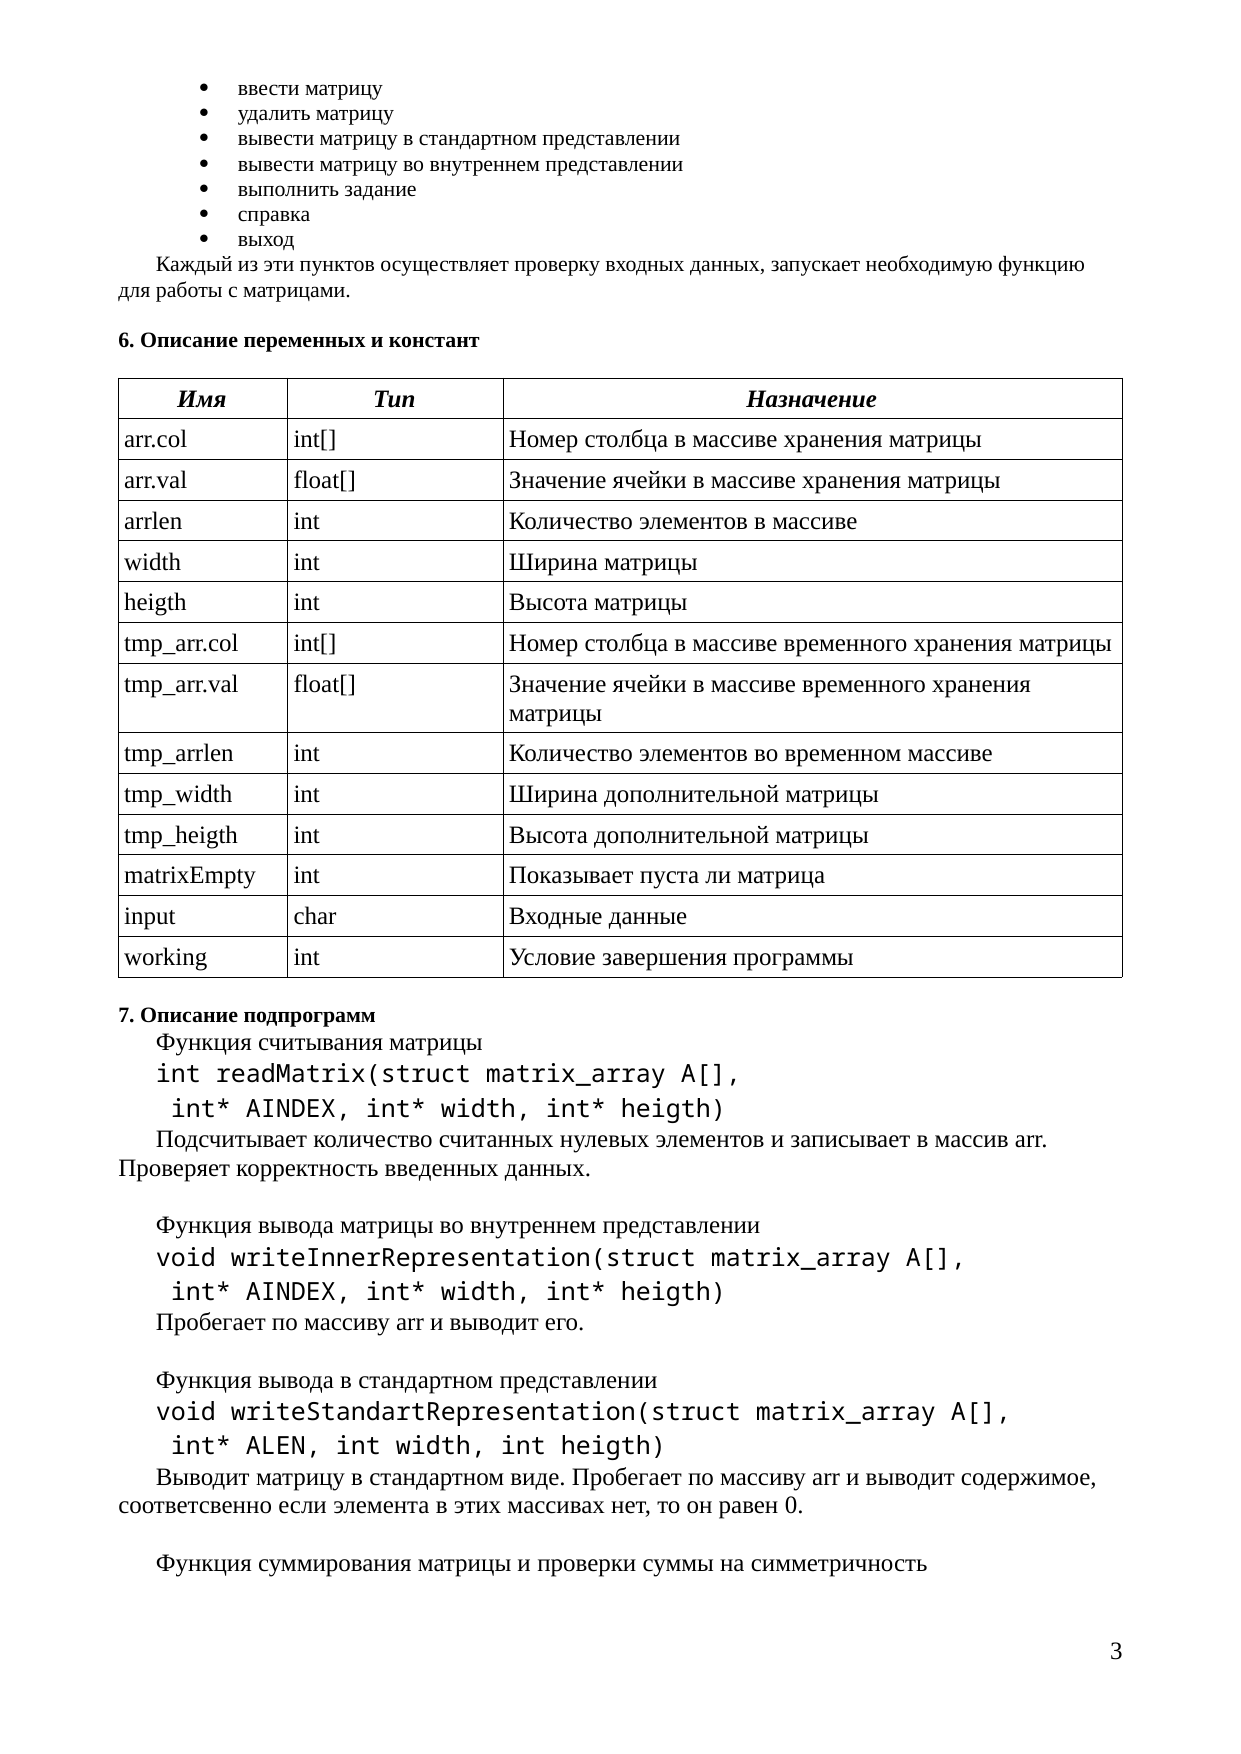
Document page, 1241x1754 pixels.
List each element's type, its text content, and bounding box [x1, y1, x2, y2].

table_cell arrlen [119, 501, 287, 540]
table_cell Номер столбца в массиве хранения матрицы [504, 419, 1122, 459]
table_cell Входные данные [504, 896, 1122, 936]
text void writeStandartRepresentation(struct matrix_array A[], [118, 1394, 1122, 1428]
table_cell float[] [288, 460, 503, 500]
table_cell Условие завершения программы [504, 937, 1122, 976]
table_cell Высота дополнительной матрицы [504, 815, 1122, 854]
list ввести матрицу [200, 75, 1122, 100]
table_header Имя [119, 379, 287, 418]
table_cell working [119, 937, 287, 976]
table_cell arr.val [119, 460, 287, 500]
table_cell matrixEmpty [119, 855, 287, 895]
text Функция вывода в стандартном представлении [118, 1365, 1122, 1394]
text Пробегает по массиву arr и выводит его. [118, 1307, 1122, 1336]
text Каждый из эти пунктов осуществляет проверку входных данных, запускает необходимую функцию для работы с матрицами. [118, 251, 1122, 302]
table_cell Значение ячейки в массиве временного хранения матрицы [504, 664, 1122, 732]
table_cell tmp_arr.val [119, 664, 287, 732]
table_cell width [119, 541, 287, 581]
text Подсчитывает количество считанных нулевых элементов и записывает в массив arr. Проверяет корректность введенных данных. [118, 1124, 1122, 1182]
list удалить матрицу [200, 100, 1122, 125]
table_header Тип [288, 379, 503, 418]
table_cell char [288, 896, 503, 936]
list вывести матрицу во внутреннем представлении [200, 151, 1122, 176]
table_cell tmp_arrlen [119, 733, 287, 773]
table_cell int[] [288, 623, 503, 663]
table_cell Количество элементов в массиве [504, 501, 1122, 540]
table_cell heigth [119, 582, 287, 622]
table_cell Показывает пуста ли матрица [504, 855, 1122, 895]
table_cell Номер столбца в массиве временного хранения матрицы [504, 623, 1122, 663]
table_cell int [288, 733, 503, 773]
list выполнить задание [200, 176, 1122, 201]
table_cell int [288, 937, 503, 976]
table_cell input [119, 896, 287, 936]
table_cell int [288, 501, 503, 540]
table_cell Количество элементов во временном массиве [504, 733, 1122, 773]
text int* AINDEX, int* width, int* heigth) [118, 1090, 1122, 1124]
table_cell float[] [288, 664, 503, 732]
list справка [200, 201, 1122, 226]
text int* AINDEX, int* width, int* heigth) [118, 1273, 1122, 1307]
table_cell int [288, 855, 503, 895]
text Выводит матрицу в стандартном виде. Пробегает по массиву arr и выводит содержимое, соответсвенно если элемента в этих массивах нет, то он равен 0. [118, 1462, 1122, 1519]
table_header Назначение [504, 379, 1122, 418]
table_cell Ширина матрицы [504, 541, 1122, 581]
table_cell int [288, 541, 503, 581]
text 6. Описание переменных и констант [118, 327, 1122, 352]
table_cell Высота матрицы [504, 582, 1122, 622]
table_cell arr.col [119, 419, 287, 459]
text int readMatrix(struct matrix_array A[], [118, 1056, 1122, 1090]
table_cell tmp_heigth [119, 815, 287, 854]
text 7. Описание подпрограмм [118, 1002, 1122, 1027]
table_cell int [288, 815, 503, 854]
list вывести матрицу в стандартном представлении [200, 125, 1122, 151]
text Функция вывода матрицы во внутреннем представлении [118, 1211, 1122, 1239]
table_cell int[] [288, 419, 503, 459]
table_cell int [288, 582, 503, 622]
table_cell int [288, 774, 503, 813]
text Функция считывания матрицы [118, 1027, 1122, 1056]
text int* ALEN, int width, int heigth) [118, 1428, 1122, 1462]
table_cell Значение ячейки в массиве хранения матрицы [504, 460, 1122, 500]
table_cell tmp_width [119, 774, 287, 813]
text void writeInnerRepresentation(struct matrix_array A[], [118, 1239, 1122, 1273]
list выход [200, 226, 1122, 251]
table_cell Ширина дополнительной матрицы [504, 774, 1122, 813]
table_cell tmp_arr.col [119, 623, 287, 663]
text Функция суммирования матрицы и проверки суммы на симметричность [118, 1548, 1122, 1577]
